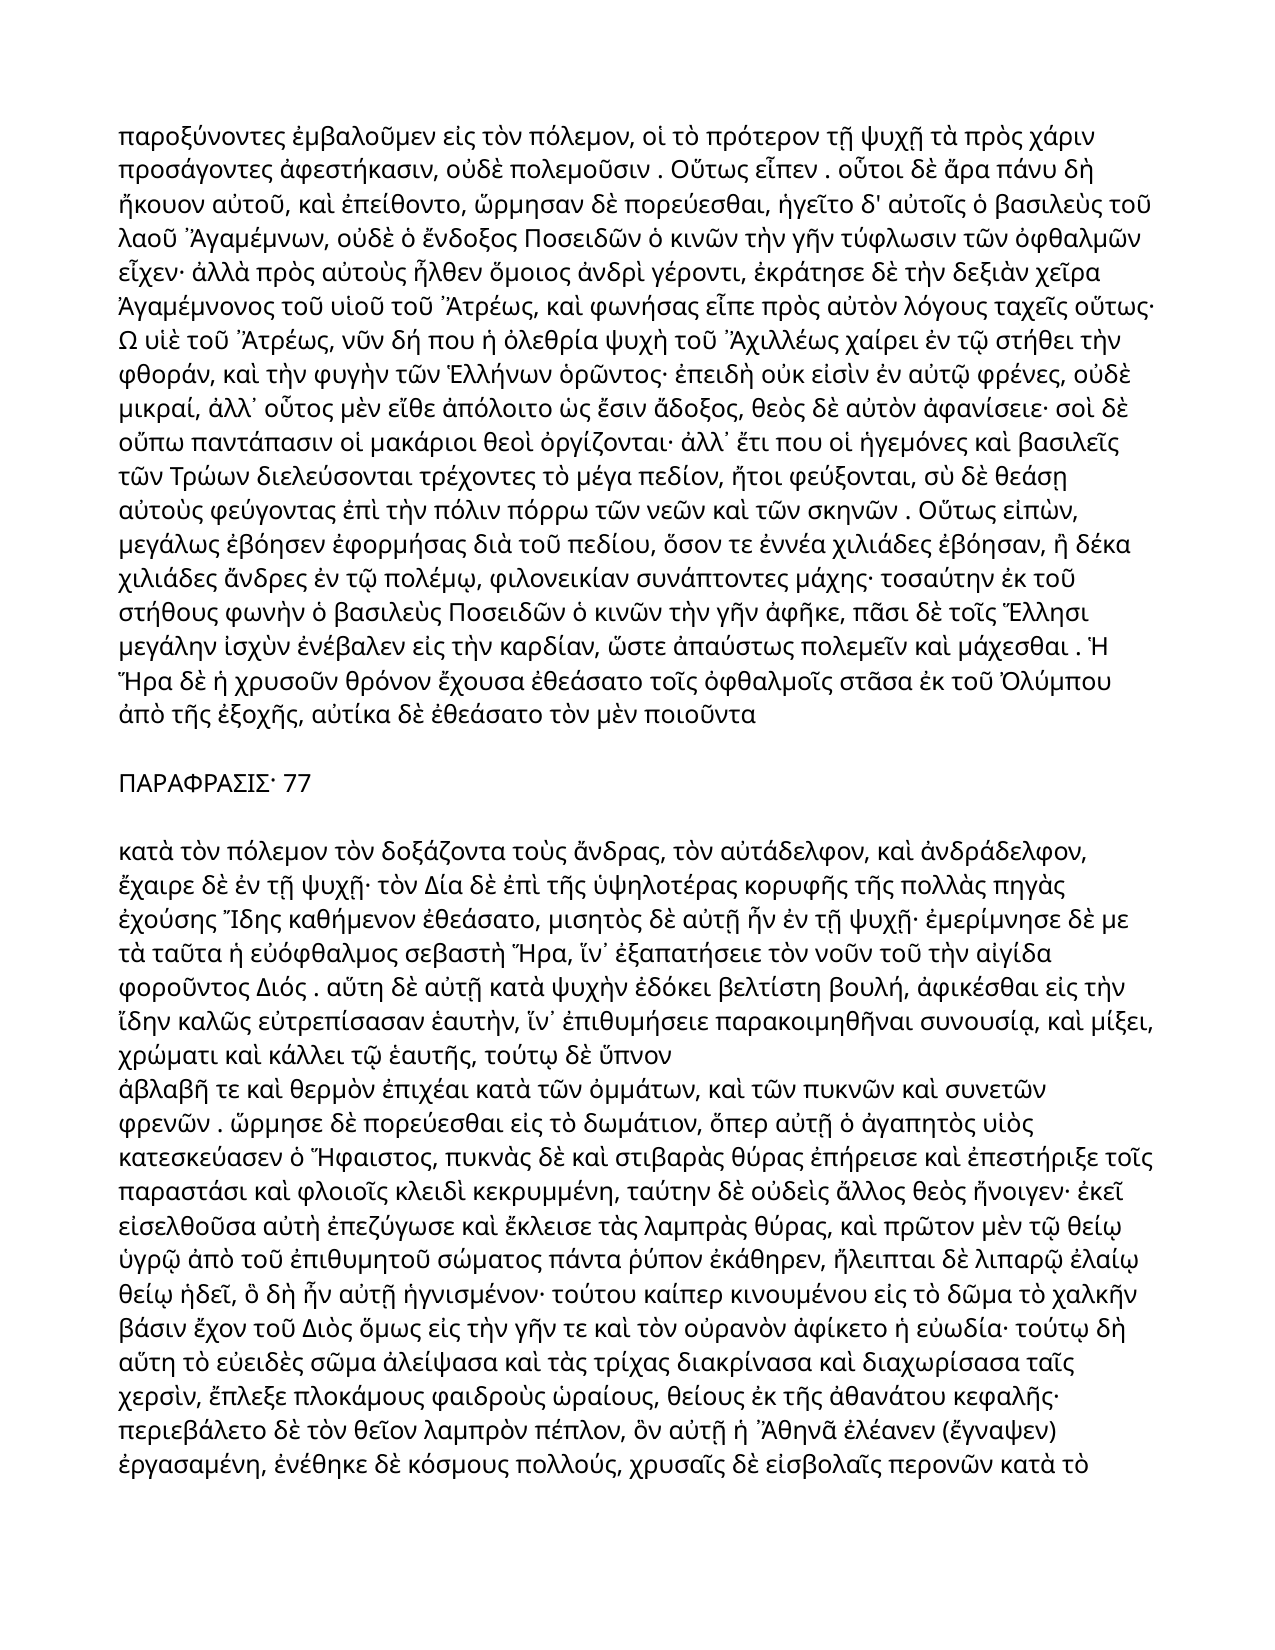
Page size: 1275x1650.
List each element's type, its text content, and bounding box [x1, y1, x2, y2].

text ἀβλαβῆ τε καὶ θερμὸν ἐπιχέαι κατὰ τῶν ὀμμάτων, καὶ τῶν πυκνῶν καὶ συνετῶν φρενῶν . ὥρμησε δὲ πορεύεσθαι εἰς τὸ δωμάτιον, ὅπερ αὐτῇ ὁ ἀγαπητὸς υἱὸς κατεσκεύασεν ὁ Ἥφαιστος, πυκνὰς δὲ καὶ στιβαρὰς θύρας ἐπήρεισε καὶ ἐπεστήριξε τοῖς παραστάσι καὶ φλοιοῖς κλειδὶ κεκρυμμένη, ταύτην δὲ οὐδεὶς ἄλλος θεὸς ἤνοιγεν· ἐκεῖ εἰσελθοῦσα αὐτὴ ἐπεζύγωσε καὶ ἔκλεισε τὰς λαμπρὰς θύρας, καὶ πρῶτον μὲν τῷ θείῳ ὑγρῷ ἀπὸ τοῦ ἐπιθυμητοῦ σώματος πάντα ῥύπον ἐκάθηρεν, ἤλειπται δὲ λιπαρῷ ἐλαίῳ θείῳ ἡδεῖ, ὃ δὴ ἦν αὐτῇ ἡγνισμένον· τούτου καίπερ κινουμένου εἰς τὸ δῶμα τὸ χαλκῆν βάσιν ἔχον τοῦ Διὸς ὅμως εἰς τὴν γῆν τε καὶ τὸν οὐρανὸν ἀφίκετο ἡ εὐωδία· τούτῳ δὴ αὕτη τὸ εὐειδὲς σῶμα ἀλείψασα καὶ τὰς τρίχας διακρίνασα καὶ διαχωρίσασα ταῖς χερσὶν, ἔπλεξε πλοκάμους φαιδροὺς ὡραίους, θείους ἐκ τῆς ἀθανάτου κεφαλῆς· περιεβάλετο δὲ τὸν θεῖον λαμπρὸν πέπλον, ὃν αὐτῇ ἡ ᾿Ἀθηνᾶ ἐλέανεν (ἔγναψεν) ἐργασαμένη, ἐνέθηκε δὲ κόσμους πολλούς, χρυσαῖς δὲ εἰσβολαῖς περονῶν κατὰ τὸ [118, 1072, 1157, 1481]
text κατὰ τὸν πόλεμον τὸν δοξάζοντα τοὺς ἄνδρας, τὸν αὐτάδελφον, καὶ ἀνδράδελφον, ἔχαιρε δὲ ἐν τῇ ψυχῇ· τὸν Δία δὲ ἐπὶ τῆς ὑψηλοτέρας κορυφῆς τῆς πολλὰς πηγὰς ἐχούσης Ἴδης καθήμενον ἐθεάσατο, μισητὸς δὲ αὐτῇ ἦν ἐν τῇ ψυχῇ· ἐμερίμνησε δὲ με τὰ ταῦτα ἡ εὐόφθαλμος σεβαστὴ Ἥρα, ἵν᾿ ἐξαπατήσειε τὸν νοῦν τοῦ τὴν αἰγίδα φοροῦντος Διός . αὕτη δὲ αὐτῇ κατὰ ψυχὴν ἐδόκει βελτίστη βουλή, ἀφικέσθαι εἰς τὴν ἴδην καλῶς εὐτρεπίσασαν ἑαυτὴν, ἵν᾿ ἐπιθυμήσειε παρακοιμηθῆναι συνουσίᾳ, καὶ μίξει, χρώματι καὶ κάλλει τῷ ἑαυτῆς, τούτῳ δὲ ὕπνον [118, 833, 1157, 1072]
text παροξύνοντες ἐμβαλοῦμεν εἰς τὸν πόλεμον, οἱ τὸ πρότερον τῇ ψυχῇ τὰ πρὸς χάριν προσάγοντες ἀφεστήκασιν, οὐδὲ πολεμοῦσιν . Οὕτως εἶπεν . οὗτοι δὲ ἄρα πάνυ δὴ ἤκουον αὐτοῦ, καὶ ἐπείθοντο, ὥρμησαν δὲ πορεύεσθαι, ἡγεῖτο δ' αὐτοῖς ὁ βασιλεὺς τοῦ λαοῦ ᾿Ἀγαμέμνων, οὐδὲ ὁ ἔνδοξος Ποσειδῶν ὁ κινῶν τὴν γῆν τύφλωσιν τῶν ὀφθαλμῶν εἶχεν· ἀλλὰ πρὸς αὐτοὺς ἦλθεν ὅμοιος ἀνδρὶ γέροντι, ἐκράτησε δὲ τὴν δεξιὰν χεῖρα Ἀγαμέμνονος τοῦ υἱοῦ τοῦ ᾿Ἀτρέως, καὶ φωνήσας εἶπε πρὸς αὐτὸν λόγους ταχεῖς οὕτως· Ω υἱὲ τοῦ ᾿Ἀτρέως, νῦν δή που ἡ ὀλεθρία ψυχὴ τοῦ ᾿Ἀχιλλέως χαίρει ἐν τῷ στήθει τὴν φθοράν, καὶ τὴν φυγὴν τῶν Ἑλλήνων ὁρῶντος· ἐπειδὴ οὐκ εἰσὶν ἐν αὐτῷ φρένες, οὐδὲ μικραί, ἀλλ᾽ οὗτος μὲν εἴθε ἀπόλοιτο ὡς ἔσιν ἄδοξος, θεὸς δὲ αὐτὸν ἀφανίσειε· σοὶ δὲ οὔπω παντάπασιν οἱ μακάριοι θεοὶ ὀργίζονται· ἀλλ᾽ ἔτι που οἱ ἡγεμόνες καὶ βασιλεῖς τῶν Τρώων διελεύσονται τρέχοντες τὸ μέγα πεδίον, ἤτοι φεύξονται, σὺ δὲ θεάσῃ αὐτοὺς φεύγοντας ἐπὶ τὴν πόλιν πόρρω τῶν νεῶν καὶ τῶν σκηνῶν . Οὕτως εἰπὼν, μεγάλως ἐβόησεν ἐφορμήσας διὰ τοῦ πεδίου, ὅσον τε ἐννέα χιλιάδες ἐβόησαν, ἢ δέκα χιλιάδες ἄνδρες ἐν τῷ πολέμῳ, φιλονεικίαν συνάπτοντες μάχης· τοσαύτην ἐκ τοῦ στήθους φωνὴν ὁ βασιλεὺς Ποσειδῶν ὁ κινῶν τὴν γῆν ἀφῆκε, πᾶσι δὲ τοῖς Ἕλλησι μεγάλην ἰσχὺν ἐνέβαλεν εἰς τὴν καρδίαν, ὥστε ἀπαύστως πολεμεῖν καὶ μάχεσθαι . Ἡ Ἥρα δὲ ἡ χρυσοῦν θρόνον ἔχουσα ἐθεάσατο τοῖς ὀφθαλμοῖς στᾶσα ἐκ τοῦ Ὀλύμπου ἀπὸ τῆς ἐξοχῆς, αὐτίκα δὲ ἐθεάσατο τὸν μὲν ποιοῦντα [118, 118, 1157, 731]
text ΠAPΑΦΡΑΣΙΣ· 77 [118, 765, 1157, 799]
